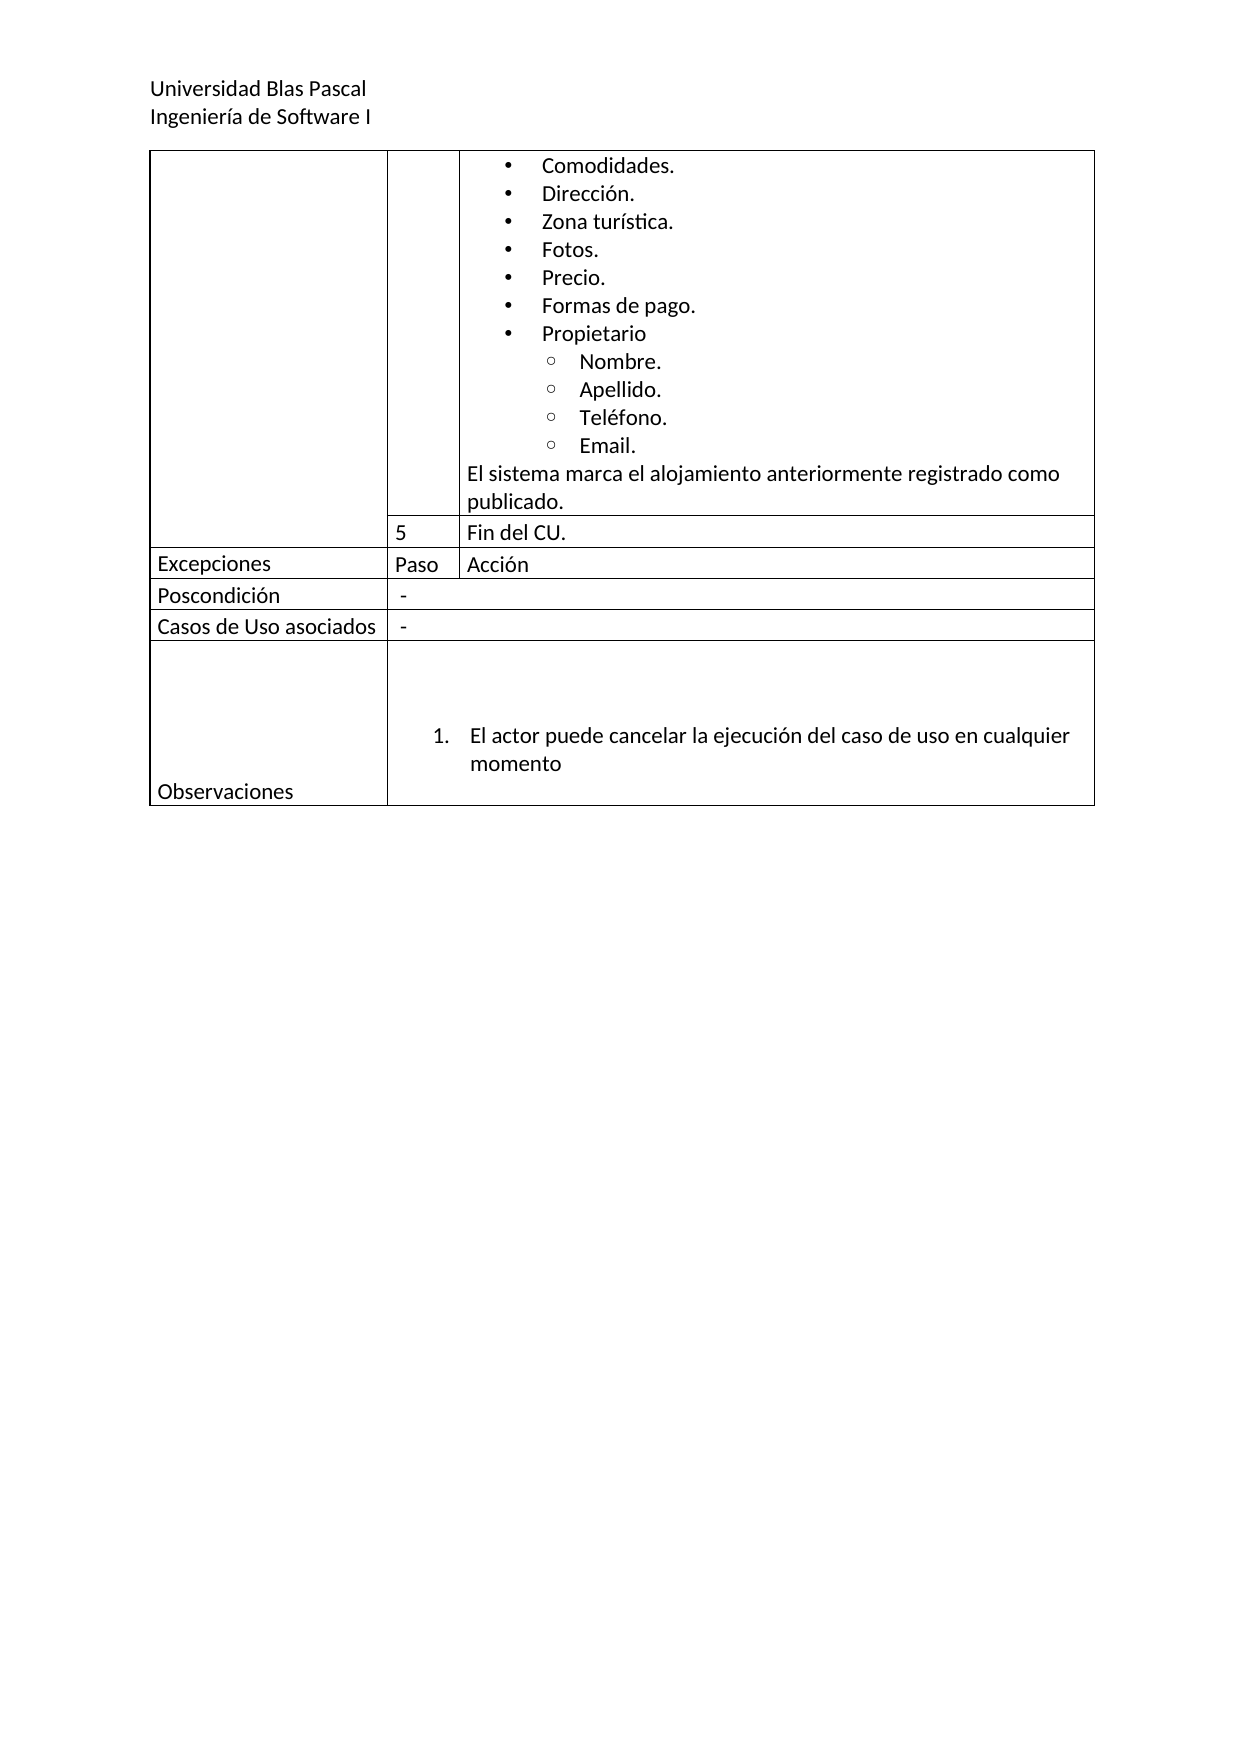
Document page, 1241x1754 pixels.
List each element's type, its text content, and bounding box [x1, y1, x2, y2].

table_cell El sistema registra un alojamiento con la siguiente información: Nro de dormitorios. Nro de baños. Ocupación máxima. Comodidades. Dirección. Zona turística. Fotos. Precio. Formas de pago. Propietario Nombre. Apellido. Teléfono. Email. El sistema marca el alojamiento anteriormente registrado como publicado. [460, 151, 1094, 515]
table_cell El actor puede cancelar la ejecución del caso de uso en cualquier momento [388, 641, 1094, 805]
table_cell Excepciones [151, 548, 387, 578]
table_cell Casos de Uso asociados [151, 610, 387, 640]
table_cell [388, 151, 459, 515]
table_cell - [388, 610, 1094, 640]
table_cell Fin del CU. [460, 516, 1094, 547]
table_cell Poscondición [151, 579, 387, 609]
table_cell Observaciones [151, 641, 387, 805]
table_cell Acción [460, 548, 1094, 578]
table_cell Paso [388, 548, 459, 578]
table_cell - [388, 579, 1094, 609]
table_cell 5 [388, 516, 459, 547]
table_cell [151, 151, 387, 547]
